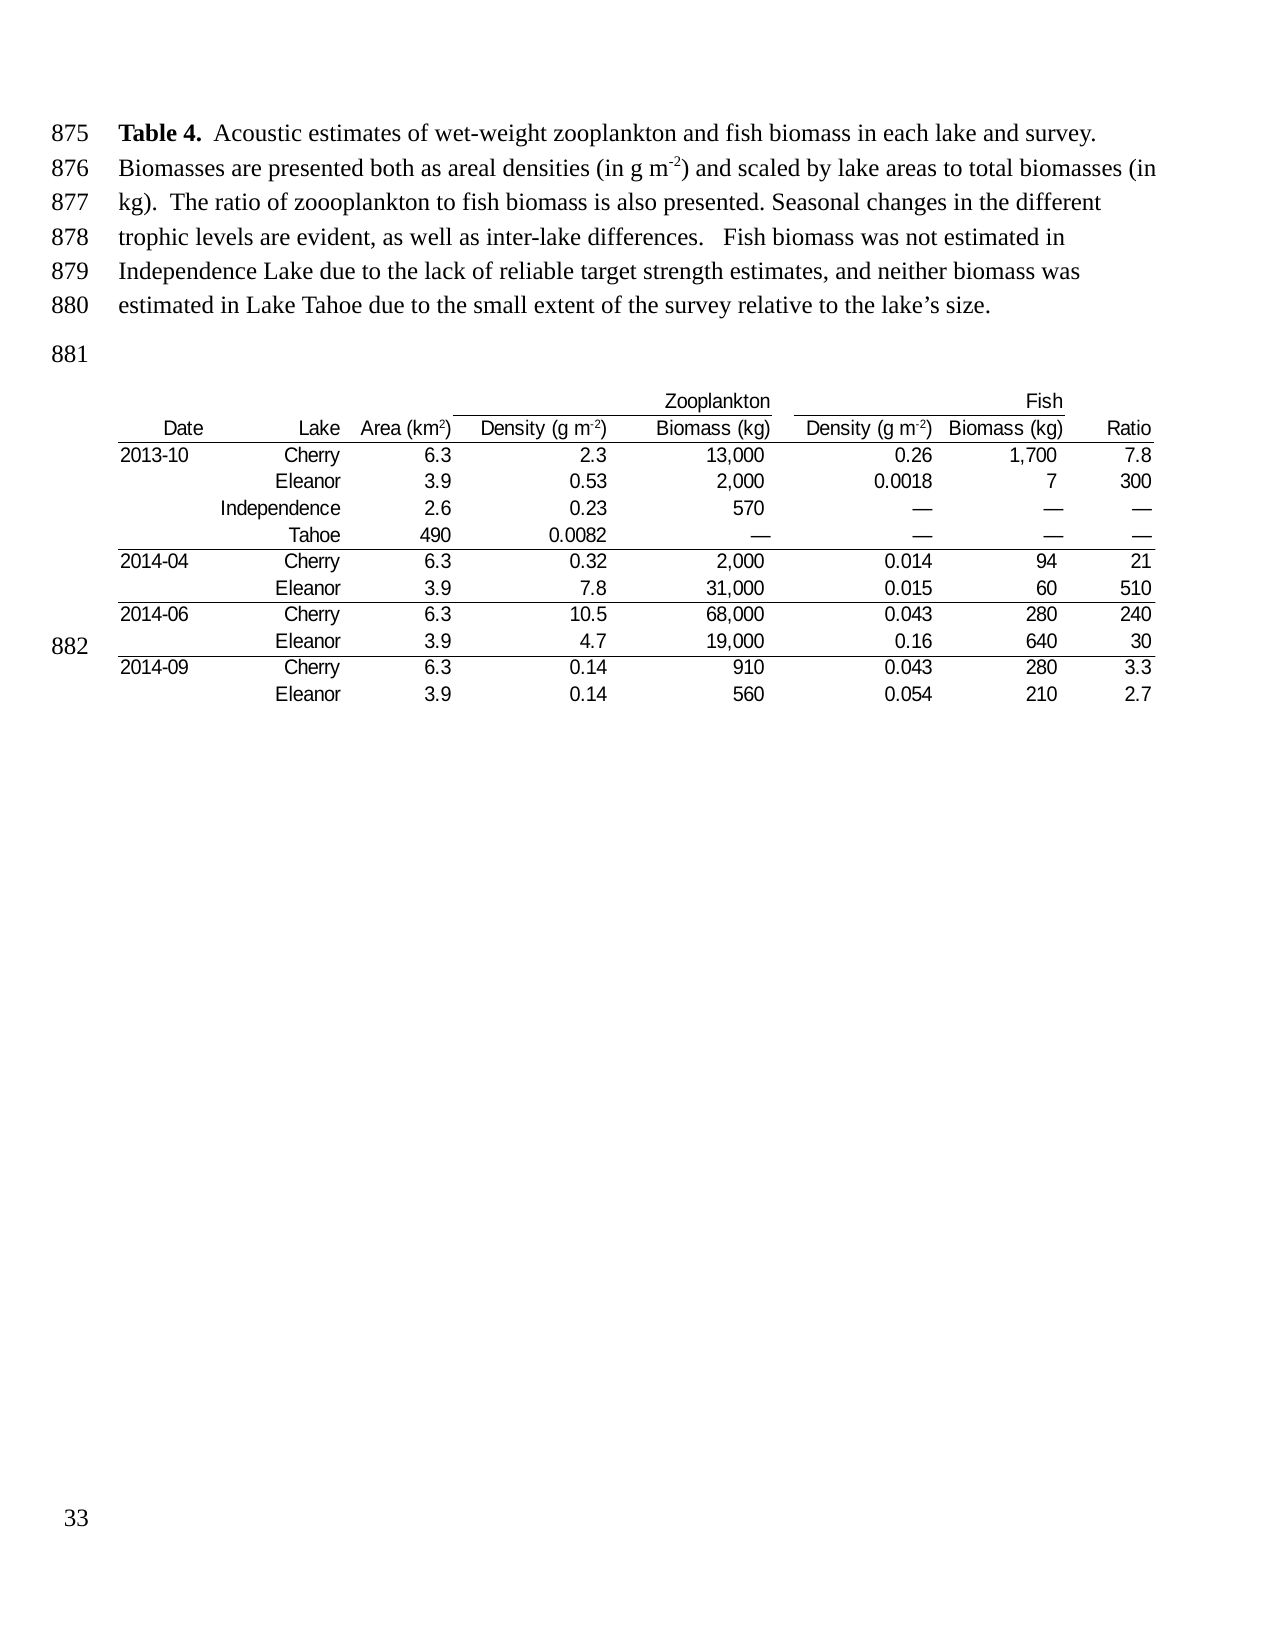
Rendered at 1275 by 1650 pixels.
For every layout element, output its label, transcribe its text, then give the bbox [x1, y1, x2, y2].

text Table 4. Acoustic estimates of wet-weight zooplankton and fish biomass in each lake and survey. Biomasses are presented both as areal densities (in g m-2) and scaled by lake areas to total biomasses (in kg). The ratio of zoooplankton to fish biomass is also presented. Seasonal changes in the different trophic levels are evident, as well as inter-lake differences. Fish biomass was not estimated in Independence Lake due to the lack of reliable target strength estimates, and neither biomass was estimated in Lake Tahoe due to the small extent of the survey relative to the lake’s size. [118, 118, 1157, 319]
